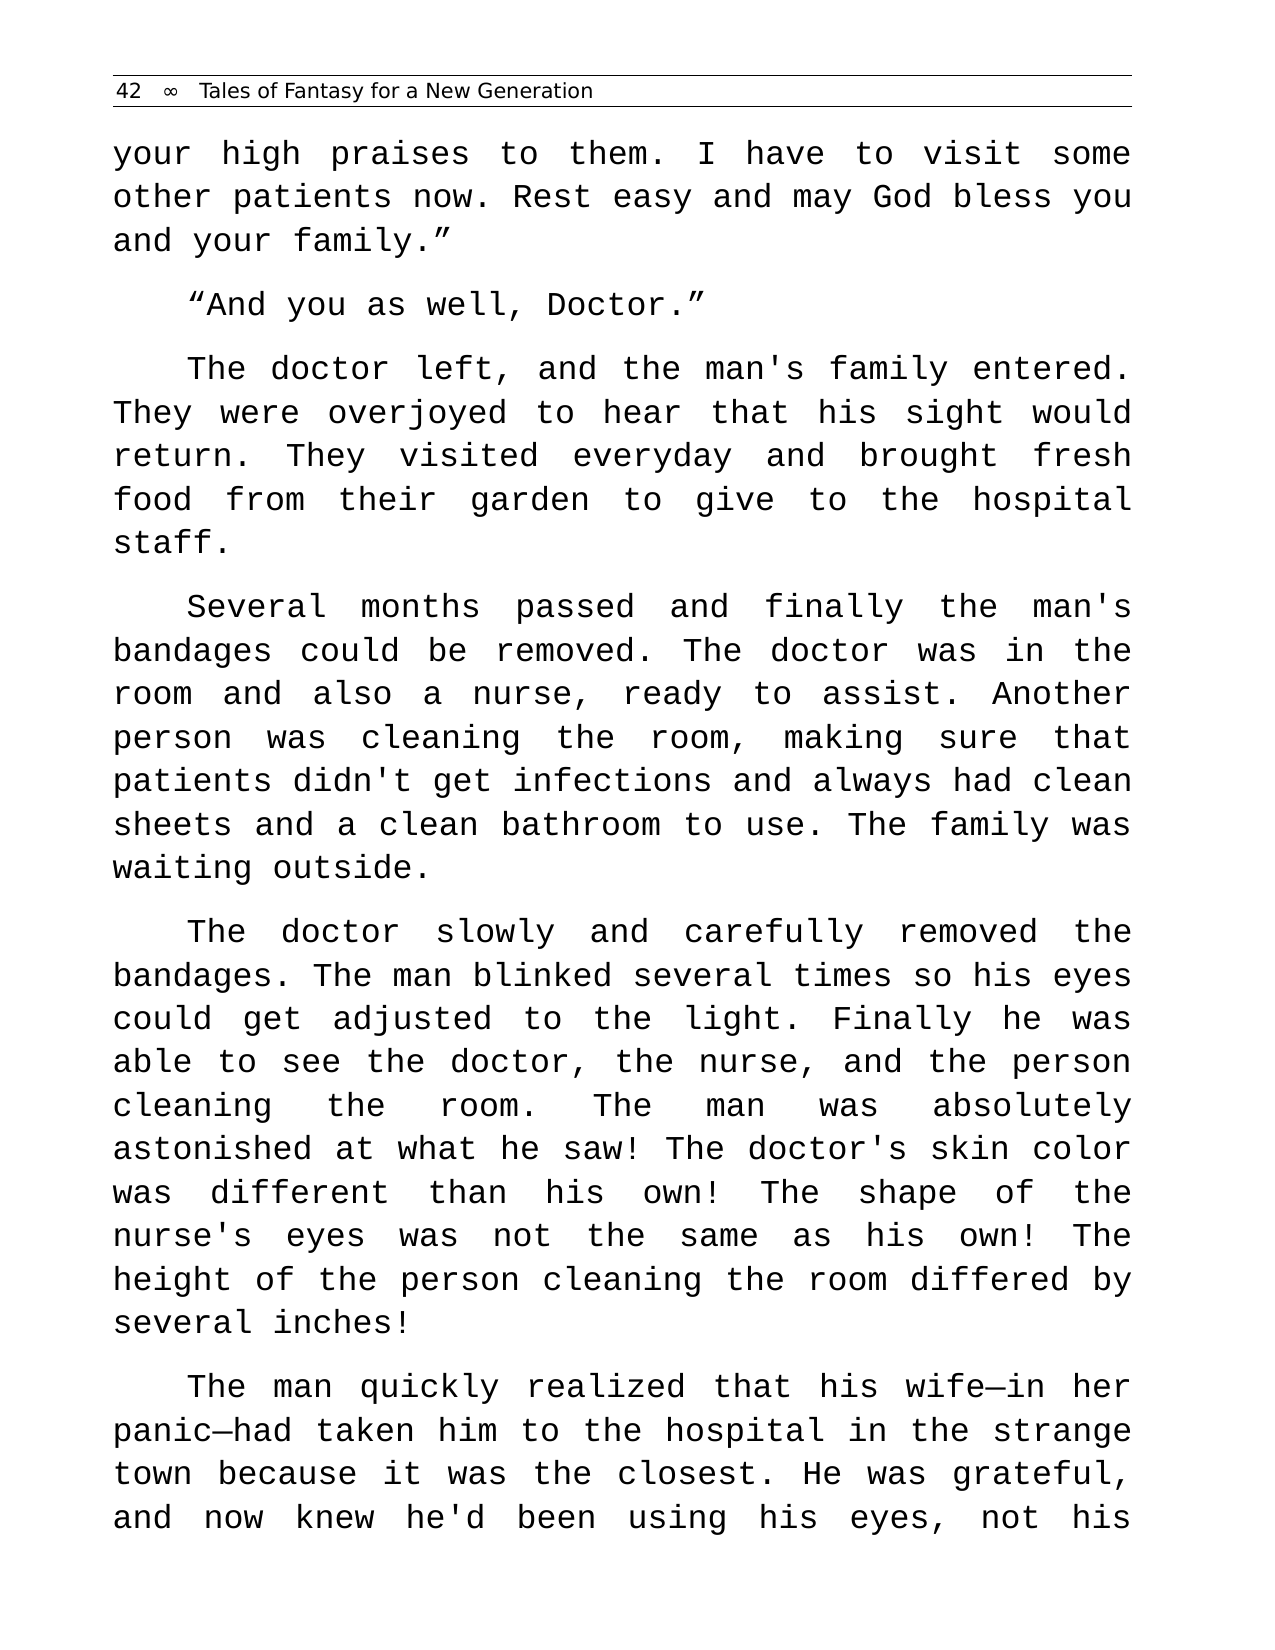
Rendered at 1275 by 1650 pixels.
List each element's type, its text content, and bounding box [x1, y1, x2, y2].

text your high praises to them. I have to visit some other patients now. Rest easy and may God bless you and your family.” [112, 137, 1132, 261]
text The doctor slowly and carefully removed the bandages. The man blinked several times so his eyes could get adjusted to the light. Finally he was able to see the doctor, the nurse, and the person cleaning the room. The man was absolutely astonished at what he saw! The doctor's skin color was different than his own! The shape of the nurse's eyes was not the same as his own! The height of the person cleaning the room differed by several inches! [112, 915, 1132, 1344]
text Several months passed and finally the man's bandages could be removed. The doctor was in the room and also a nurse, ready to assist. Another person was cleaning the room, making sure that patients didn't get infections and always had clean sheets and a clean bathroom to use. The family was waiting outside. [112, 590, 1132, 888]
text The man quickly realized that his wife—in her panic—had taken him to the hospital in the strange town because it was the closest. He was grateful, and now knew he'd been using his eyes, not his [112, 1370, 1132, 1538]
text “And you as well, Doctor.” [112, 288, 1132, 326]
text The doctor left, and the man's family entered. They were overjoyed to hear that his sight would return. They visited everyday and brought fresh food from their garden to give to the hospital staff. [112, 352, 1132, 563]
